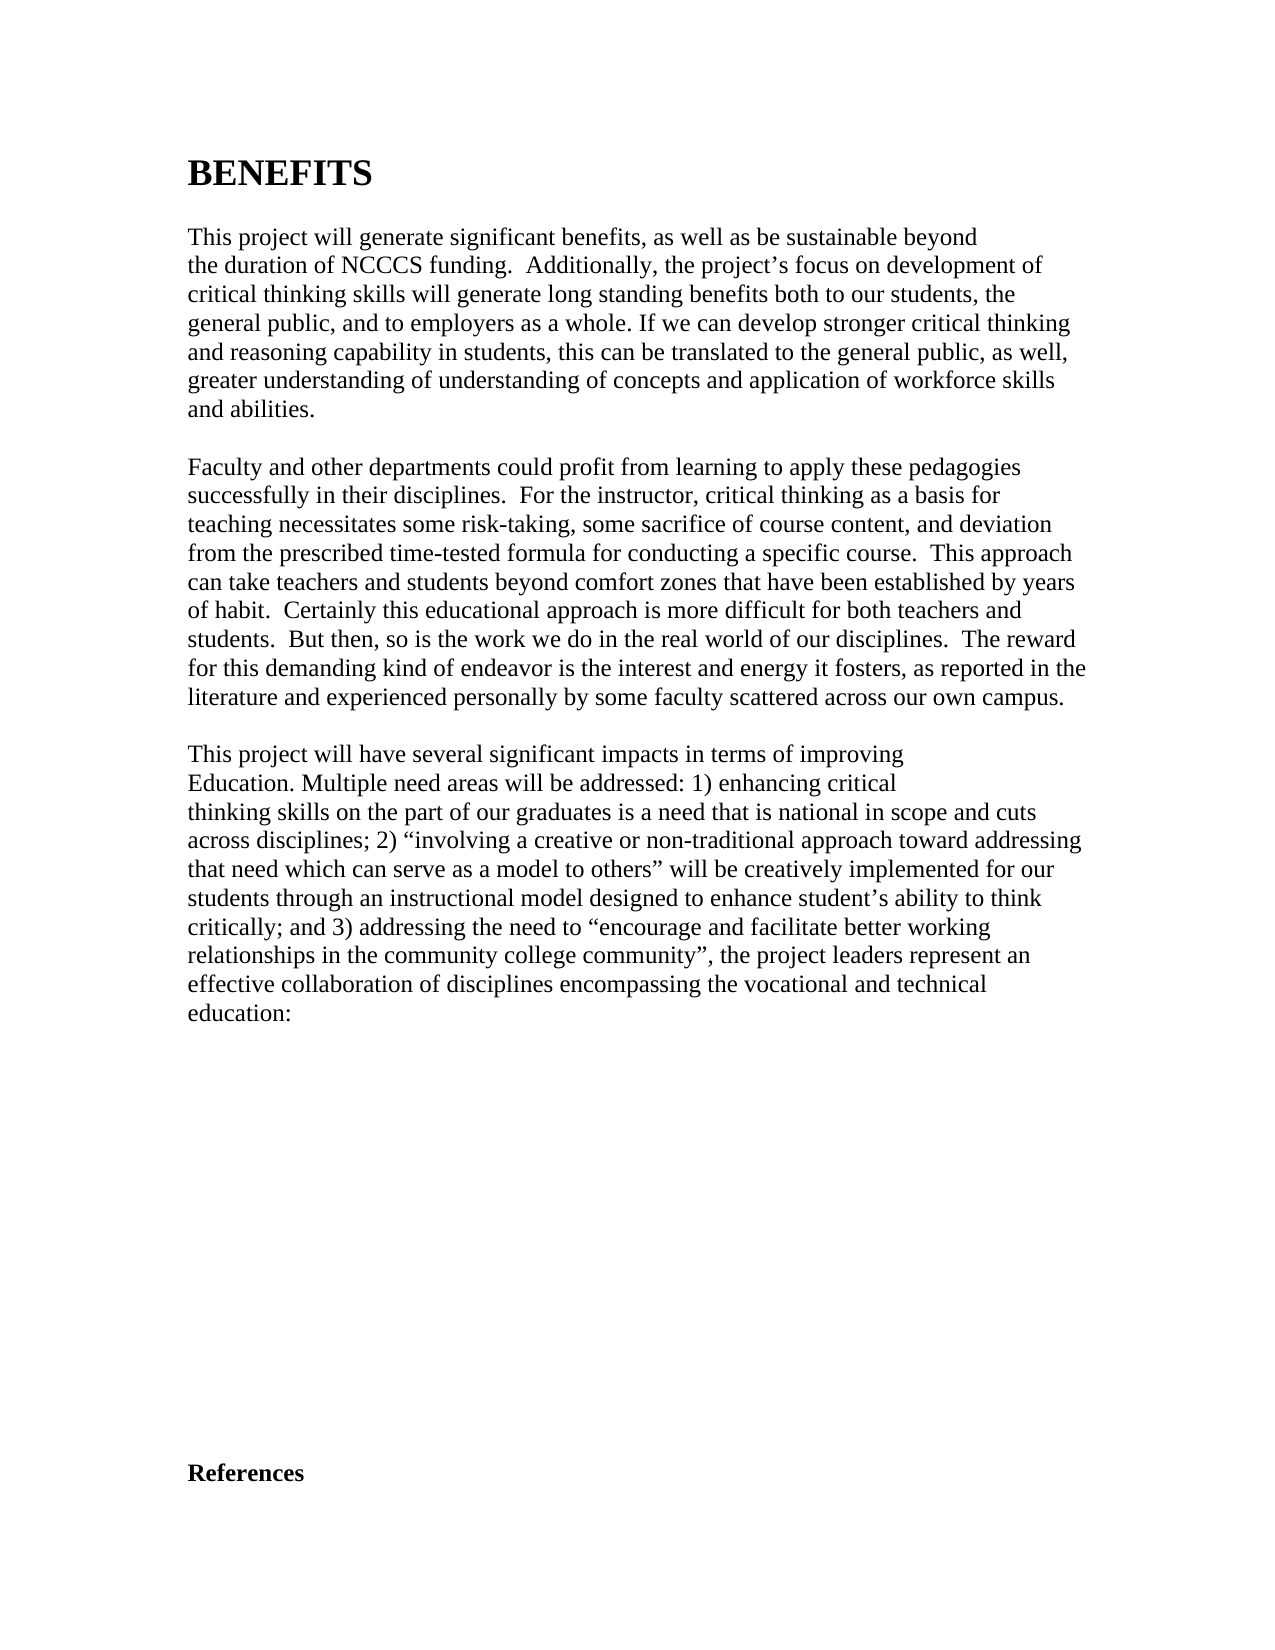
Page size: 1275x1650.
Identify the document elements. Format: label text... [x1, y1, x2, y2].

text thinking skills on the part of our graduates is a need that is national in scope and cuts across disciplines; 2) “involving a creative or non-traditional approach toward addressing that need which can serve as a model to others” will be creatively implemented for our students through an instructional model designed to enhance student’s ability to think critically; and 3) addressing the need to “encourage and facilitate better working relationships in the community college community”, the project leaders represent an effective collaboration of disciplines encompassing the vocational and technical education: [187, 797, 1087, 1027]
text the duration of NCCCS funding. Additionally, the project’s focus on development of critical thinking skills will generate long standing benefits both to our students, the general public, and to employers as a whole. If we can develop stronger critical thinking and reasoning capability in students, this can be translated to the general public, as well, greater understanding of understanding of concepts and application of workforce skills and abilities. [187, 251, 1087, 423]
text BENEFITS [187, 150, 1087, 193]
text Faculty and other departments could profit from learning to apply these pedagogies successfully in their disciplines. For the instructor, critical thinking as a basis for teaching necessitates some risk-taking, some sacrifice of course content, and deviation from the prescribed time-tested formula for conducting a specific course. This approach can take teachers and students beyond comfort zones that have been established by years of habit. Certainly this educational approach is more difficult for both teachers and students. But then, so is the work we do in the real world of our disciplines. The reward for this demanding kind of endeavor is the interest and energy it fosters, as reported in the literature and experienced personally by some faculty scattered across our own campus. [187, 452, 1087, 711]
text This project will have several significant impacts in terms of improving [187, 739, 1087, 768]
text This project will generate significant benefits, as well as be sustainable beyond [187, 222, 1087, 251]
text References [187, 1458, 1087, 1487]
text Education. Multiple need areas will be addressed: 1) enhancing critical [187, 768, 1087, 797]
